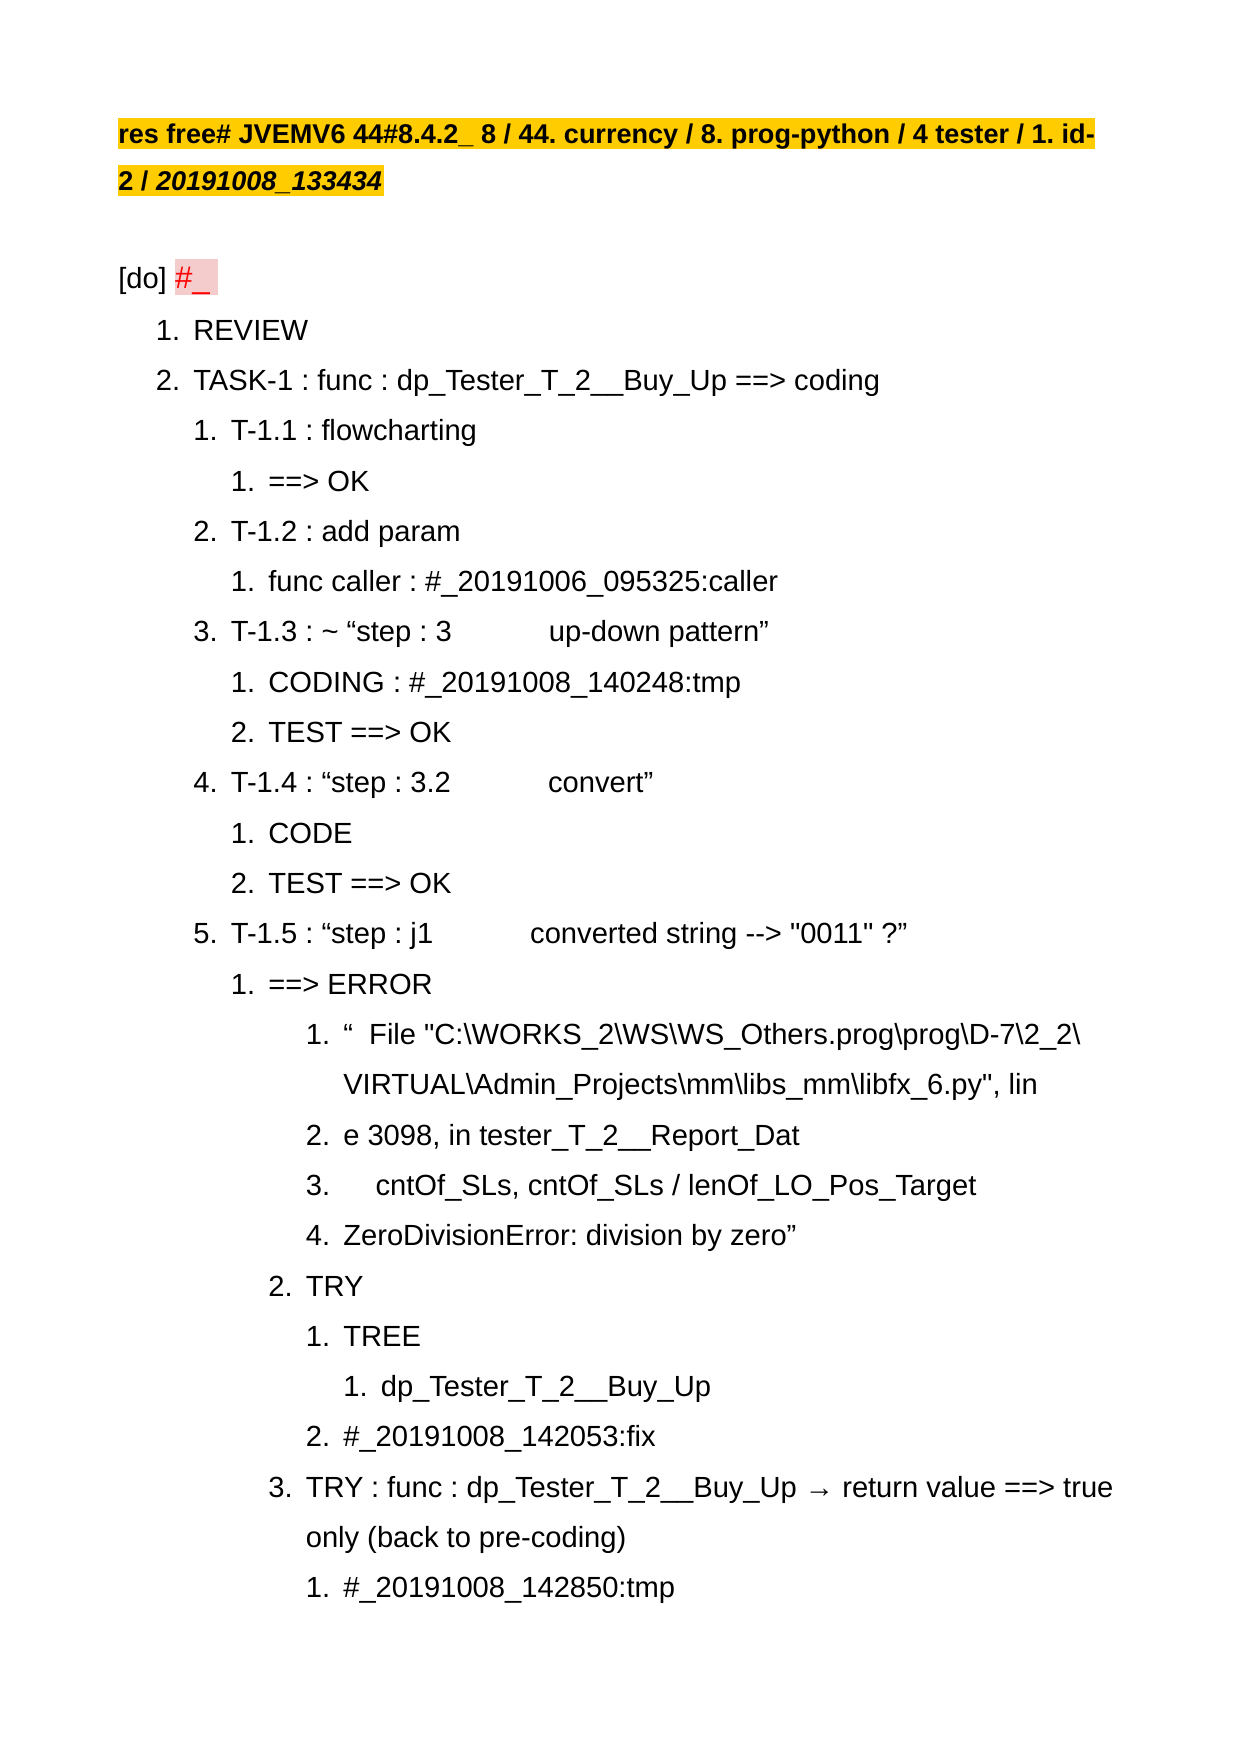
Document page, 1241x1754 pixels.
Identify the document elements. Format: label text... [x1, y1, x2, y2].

text res free# JVEMV6 44#8.4.2_ 8 / 44. currency / 8. prog-python / 4 tester / 1. id-2 / 20191008_133434 [118, 118, 1122, 196]
list TEST ==> OK [231, 866, 1122, 899]
list TREE [306, 1319, 1122, 1352]
list T-1.1 : flowcharting [193, 413, 1122, 447]
list “ File "C:\WORKS_2\WS\WS_Others.prog\prog\D-7\2_2\VIRTUAL\Admin_Projects\mm\libs_mm\libfx_6.py", lin [306, 1017, 1122, 1101]
list ZeroDivisionError: division by zero” [306, 1218, 1122, 1252]
list e 3098, in tester_T_2__Report_Dat [306, 1118, 1122, 1151]
list #_20191008_142850:tmp [306, 1570, 1122, 1604]
list CODING : #_20191008_140248:tmp [231, 665, 1122, 698]
list TASK-1 : func : dp_Tester_T_2__Buy_Up ==> coding [156, 363, 1122, 396]
list TEST ==> OK [231, 715, 1122, 749]
list CODE [231, 816, 1122, 849]
list TRY : func : dp_Tester_T_2__Buy_Up → return value ==> true only (back to pre-coding) [268, 1470, 1122, 1554]
list #_20191008_142053:fix [306, 1419, 1122, 1453]
text [do] #_ [118, 259, 1122, 295]
list ==> ERROR [231, 967, 1122, 1000]
list REVIEW [156, 313, 1122, 346]
list T-1.3 : ~ “step : 3 up-down pattern” [193, 614, 1122, 648]
list T-1.5 : “step : j1 converted string --> "0011" ?” [193, 916, 1122, 950]
list dp_Tester_T_2__Buy_Up [343, 1369, 1122, 1403]
list TRY [268, 1268, 1122, 1302]
list T-1.4 : “step : 3.2 convert” [193, 765, 1122, 799]
list ==> OK [231, 463, 1122, 497]
list cntOf_SLs, cntOf_SLs / lenOf_LO_Pos_Target [306, 1168, 1122, 1201]
list T-1.2 : add param [193, 514, 1122, 547]
list func caller : #_20191006_095325:caller [231, 564, 1122, 598]
